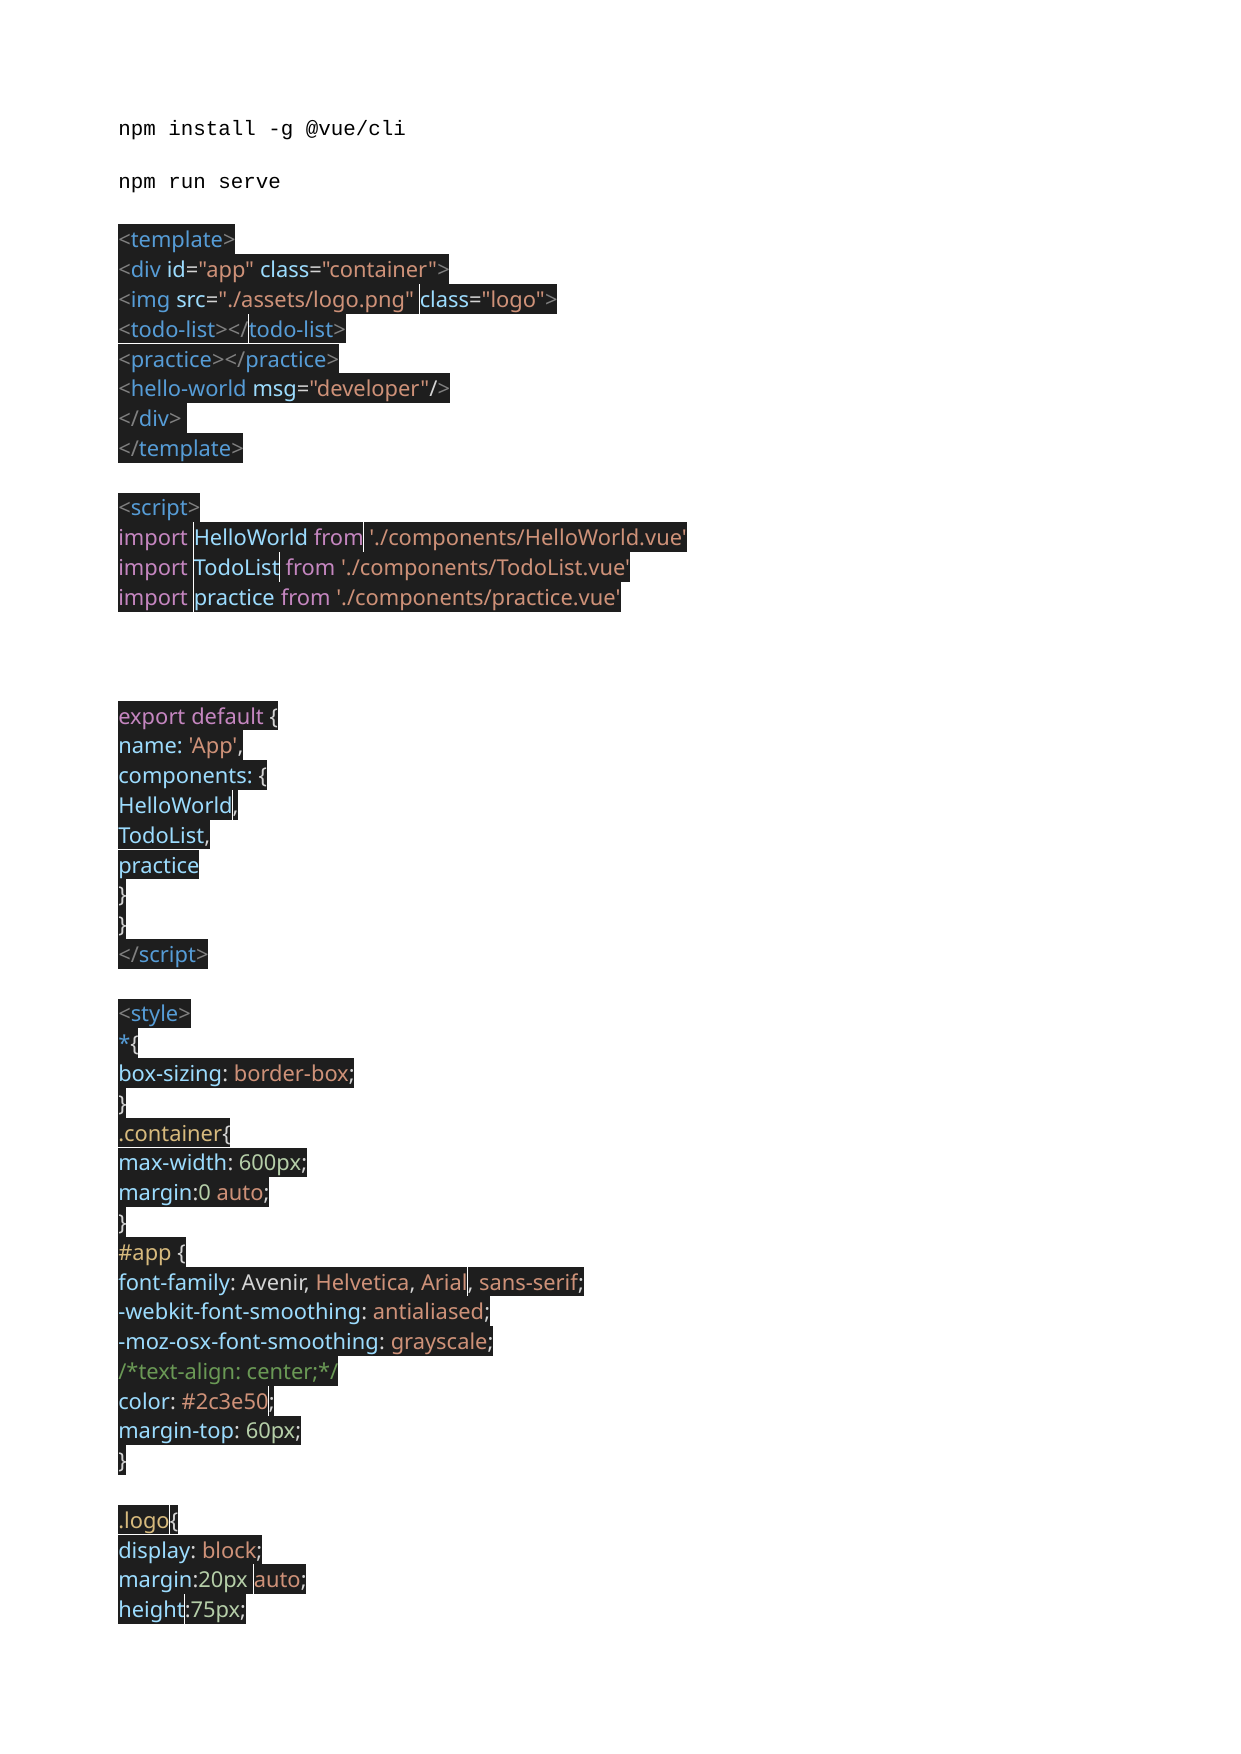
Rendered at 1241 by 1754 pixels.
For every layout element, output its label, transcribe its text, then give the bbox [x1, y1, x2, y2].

text <style> [118, 998, 1122, 1028]
text /*text-align: center;*/ [118, 1356, 1122, 1386]
text margin:0 auto; [118, 1177, 1122, 1207]
text margin-top: 60px; [118, 1416, 1122, 1445]
text .container{ [118, 1118, 1122, 1147]
text box-sizing: border-box; [118, 1058, 1122, 1088]
text import TodoList from './components/TodoList.vue' [118, 552, 1122, 582]
text practice [118, 849, 1122, 879]
text npm run serve [118, 171, 1122, 195]
text </div> [118, 403, 1122, 433]
text display: block; [118, 1534, 1122, 1564]
text } [118, 1445, 1122, 1475]
text </template> [118, 433, 1122, 463]
text #app { [118, 1237, 1122, 1267]
text } [118, 909, 1122, 939]
text <script> [118, 492, 1122, 522]
text .logo{ [118, 1505, 1122, 1534]
text margin:20px auto; [118, 1564, 1122, 1594]
text } [118, 879, 1122, 909]
text TodoList, [118, 820, 1122, 849]
text } [118, 1088, 1122, 1118]
text components: { [118, 760, 1122, 790]
text -moz-osx-font-smoothing: grayscale; [118, 1326, 1122, 1356]
text name: 'App', [118, 730, 1122, 760]
text color: #2c3e50; [118, 1386, 1122, 1416]
text import practice from './components/practice.vue' [118, 582, 1122, 612]
text <div id="app" class="container"> [118, 254, 1122, 284]
text } [118, 1207, 1122, 1237]
text npm install -g @vue/cli [118, 118, 1122, 142]
text <practice></practice> [118, 343, 1122, 373]
text import HelloWorld from './components/HelloWorld.vue' [118, 522, 1122, 552]
text HelloWorld, [118, 790, 1122, 820]
text export default { [118, 701, 1122, 730]
text max-width: 600px; [118, 1147, 1122, 1177]
text <todo-list></todo-list> [118, 314, 1122, 343]
text </script> [118, 939, 1122, 969]
text <template> [118, 224, 1122, 254]
text font-family: Avenir, Helvetica, Arial, sans-serif; [118, 1267, 1122, 1296]
text <hello-world msg="developer"/> [118, 373, 1122, 403]
text height:75px; [118, 1594, 1122, 1624]
text -webkit-font-smoothing: antialiased; [118, 1296, 1122, 1326]
text *{ [118, 1028, 1122, 1058]
text <img src="./assets/logo.png" class="logo"> [118, 284, 1122, 314]
